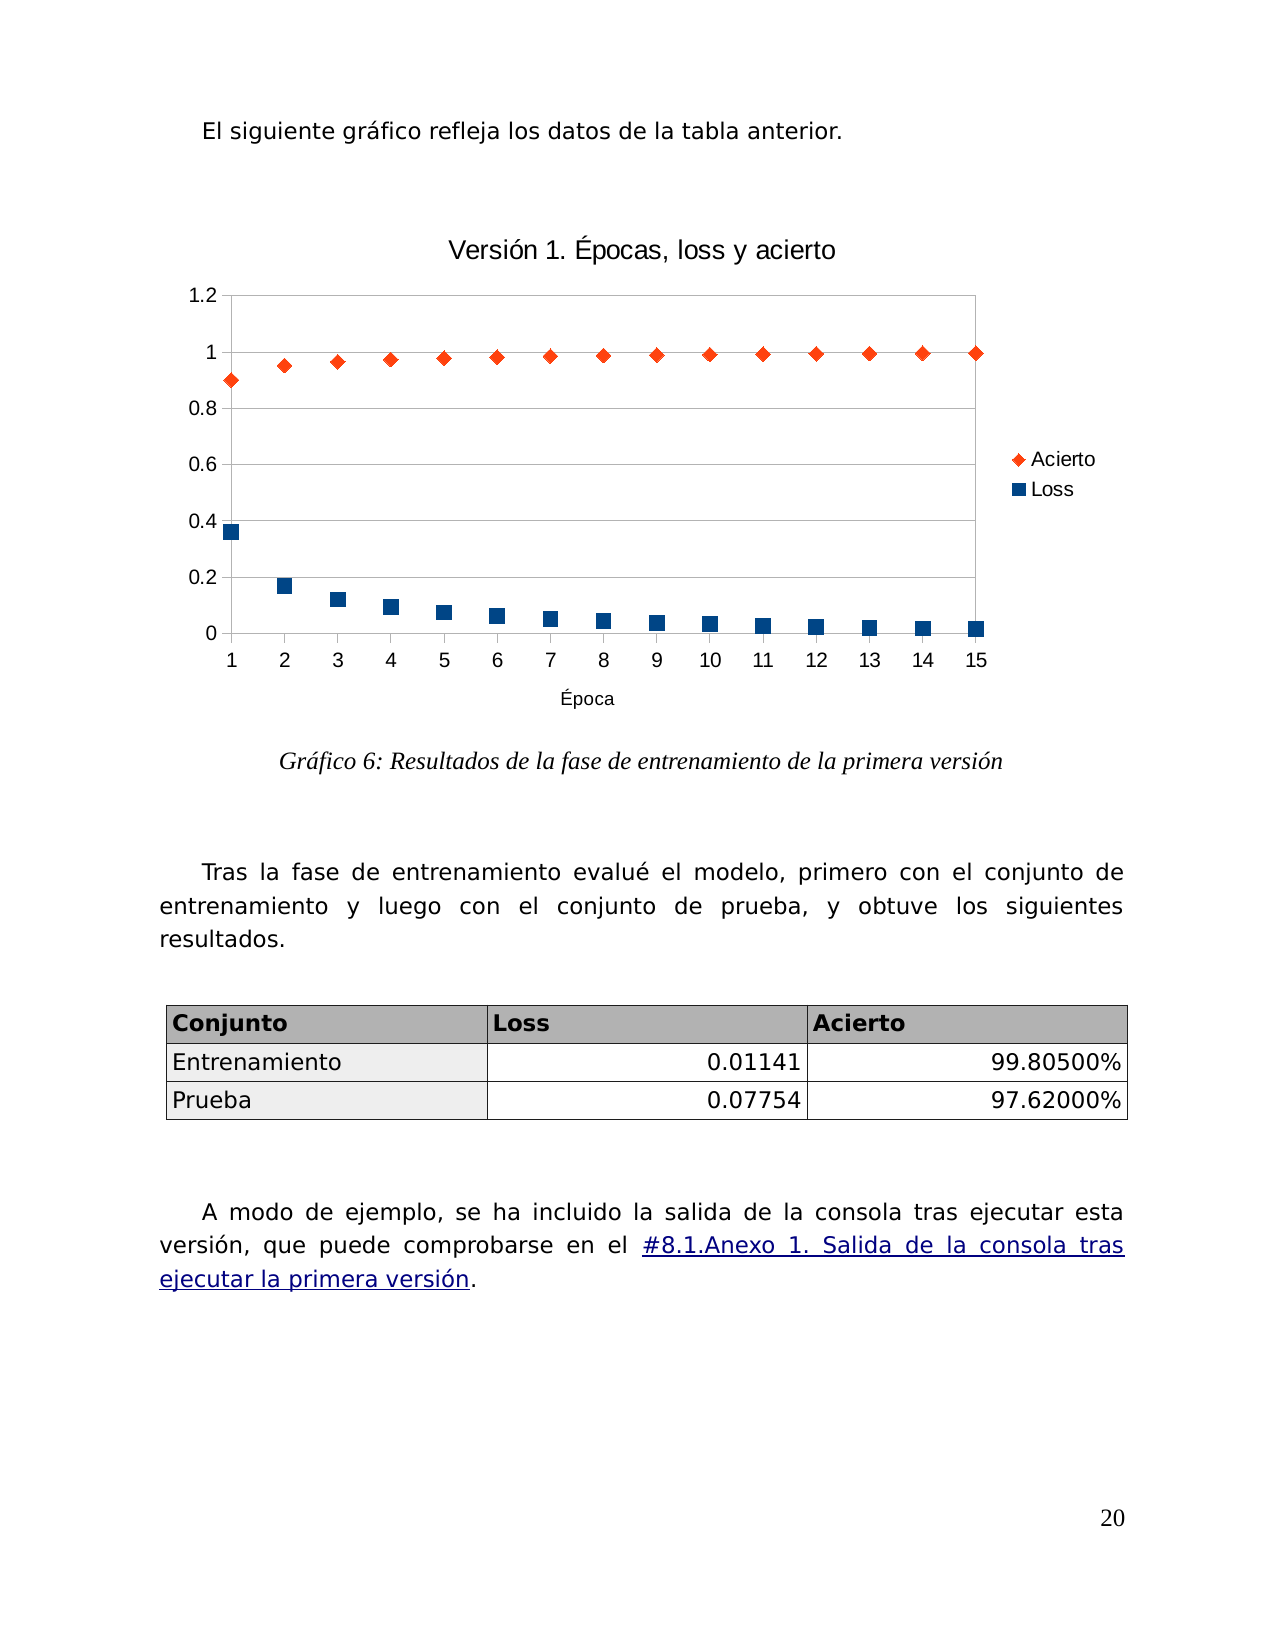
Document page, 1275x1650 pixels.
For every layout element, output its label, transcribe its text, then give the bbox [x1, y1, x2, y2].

table_cell 99.80500% [808, 1044, 1127, 1081]
table_header Conjunto [167, 1006, 487, 1043]
table_header Loss [488, 1006, 807, 1043]
table_cell 0.01141 [488, 1044, 807, 1081]
table_cell 97.62000% [808, 1082, 1127, 1119]
text Tras la fase de entrenamiento evalué el modelo, primero con el conjunto de entrenamiento y luego con el conjunto de prueba, y obtuve los siguientes resultados. [159, 859, 1125, 953]
text A modo de ejemplo, se ha incluido la salida de la consola tras ejecutar esta versión, que puede comprobarse en el #8.1.Anexo 1. Salida de la consola tras ejecutar la primera versión. [159, 1199, 1125, 1292]
table_cell 0.07754 [488, 1082, 807, 1119]
table_cell Entrenamiento [167, 1044, 487, 1081]
table_header Acierto [808, 1006, 1127, 1043]
table_cell Prueba [167, 1082, 487, 1119]
text El siguiente gráfico refleja los datos de la tabla anterior. [159, 118, 1125, 145]
text Gráfico 6: Resultados de la fase de entrenamiento de la primera versión [169, 741, 1114, 774]
